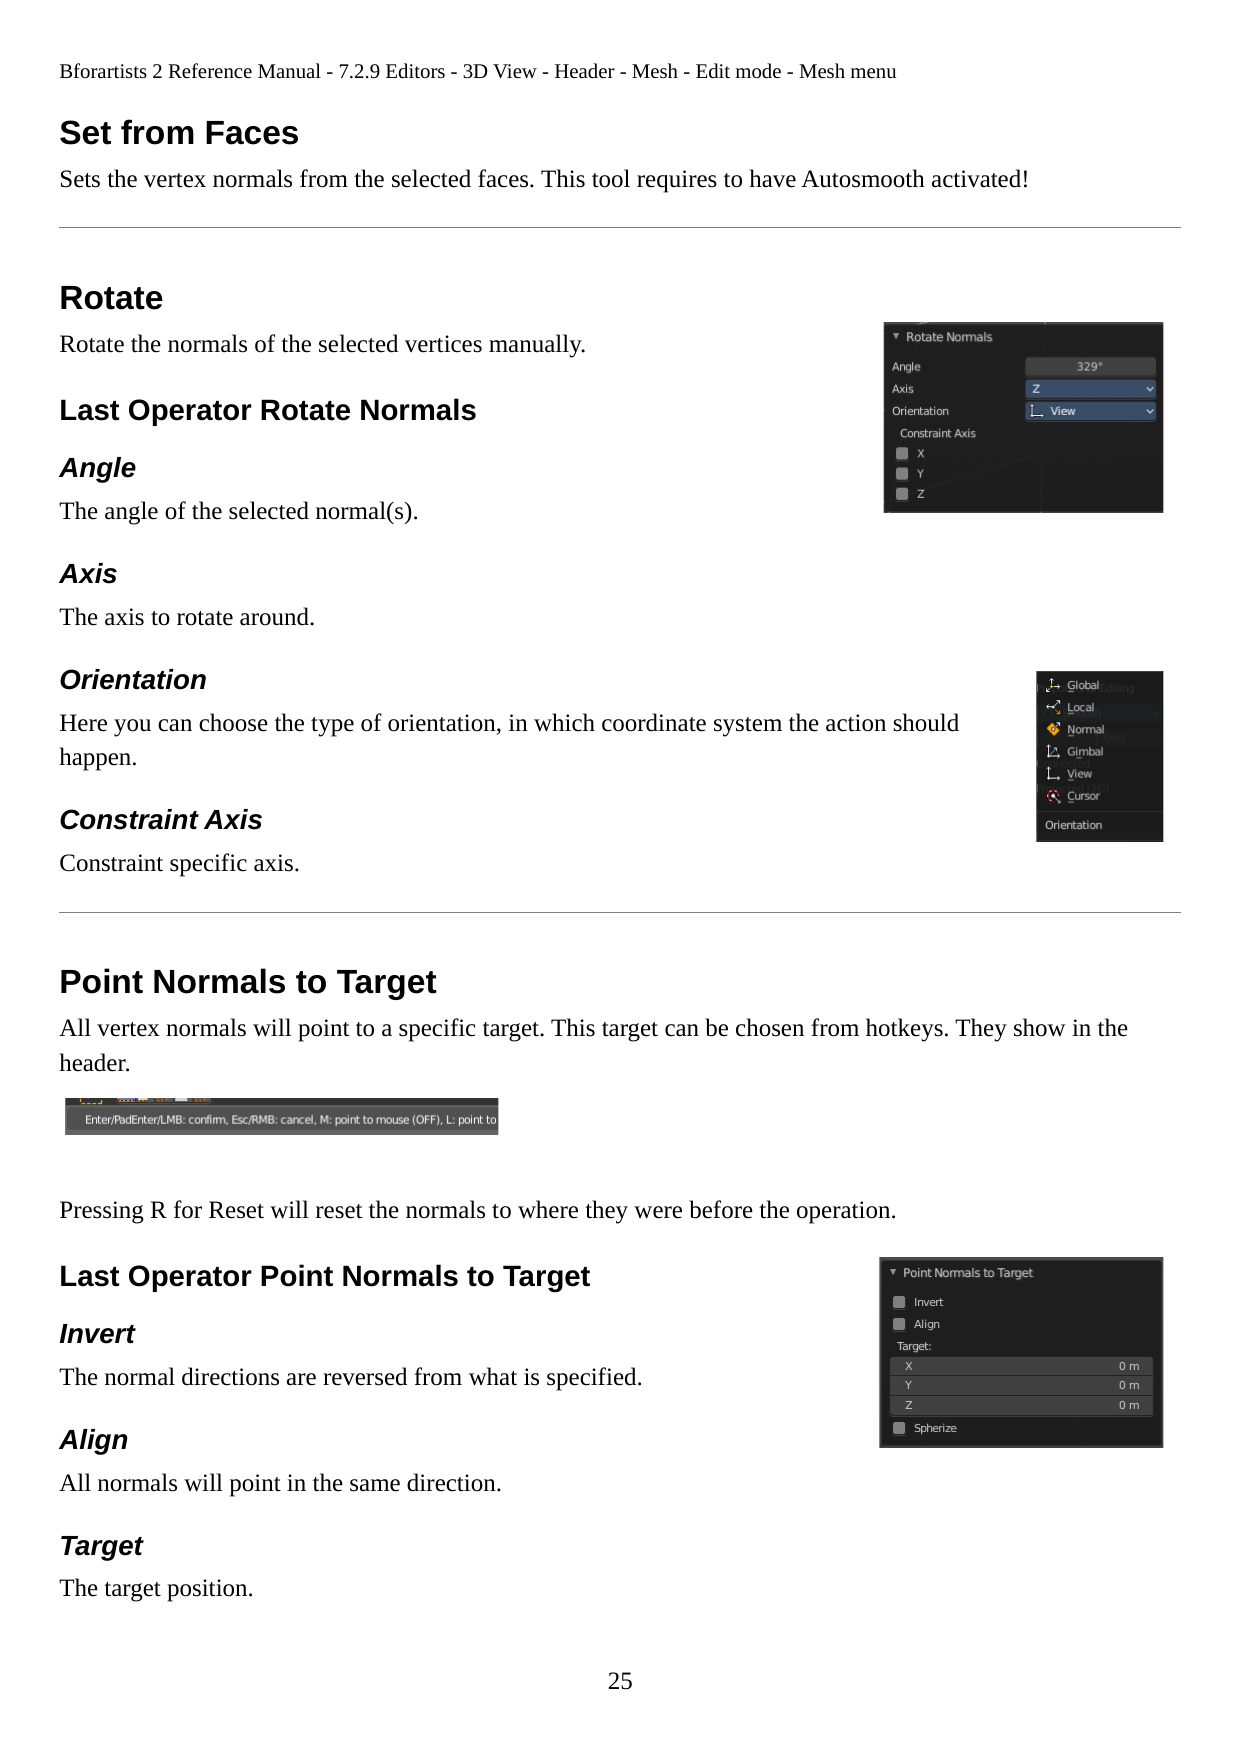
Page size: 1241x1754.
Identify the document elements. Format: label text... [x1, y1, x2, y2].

subtitle Axis [59, 557, 1181, 589]
picture [65, 1098, 499, 1135]
subtitle Constraint Axis [59, 804, 1036, 836]
subtitle [1164, 1317, 1181, 1349]
subtitle [1164, 804, 1181, 836]
text The axis to rotate around. [59, 602, 1181, 630]
subtitle Target [59, 1529, 1181, 1561]
subtitle [1164, 451, 1181, 483]
subtitle Invert [59, 1317, 879, 1349]
text Rotate the normals of the selected vertices manually. [59, 329, 883, 358]
picture [879, 1257, 1164, 1448]
text Here you can choose the type of orientation, in which coordinate system the action should happen. [59, 708, 1036, 771]
text The angle of the selected normal(s). [59, 496, 1181, 524]
text The target position. [59, 1573, 1181, 1602]
text All normals will point in the same direction. [59, 1468, 1181, 1496]
subtitle Rotate [59, 278, 1181, 316]
subtitle Last Operator Point Normals to Target [59, 1258, 879, 1292]
subtitle Set from Faces [59, 113, 1181, 151]
picture [1036, 671, 1164, 842]
text Pressing R for Reset will reset the normals to where they were before the operation. [59, 1195, 1181, 1224]
picture [883, 322, 1164, 513]
subtitle [1164, 393, 1181, 426]
text The normal directions are reversed from what is specified. [59, 1362, 879, 1390]
subtitle Point Normals to Target [59, 962, 1181, 1001]
text Constraint specific axis. [59, 848, 1181, 877]
subtitle Last Operator Rotate Normals [59, 393, 883, 426]
subtitle Orientation [59, 663, 1181, 695]
text All vertex normals will point to a specific target. This target can be chosen from hotkeys. They show in the header. [59, 1013, 1181, 1076]
text Sets the vertex normals from the selected faces. This tool requires to have Autosmooth activated! [59, 164, 1181, 192]
subtitle Align [59, 1423, 1181, 1455]
subtitle Angle [59, 451, 883, 483]
